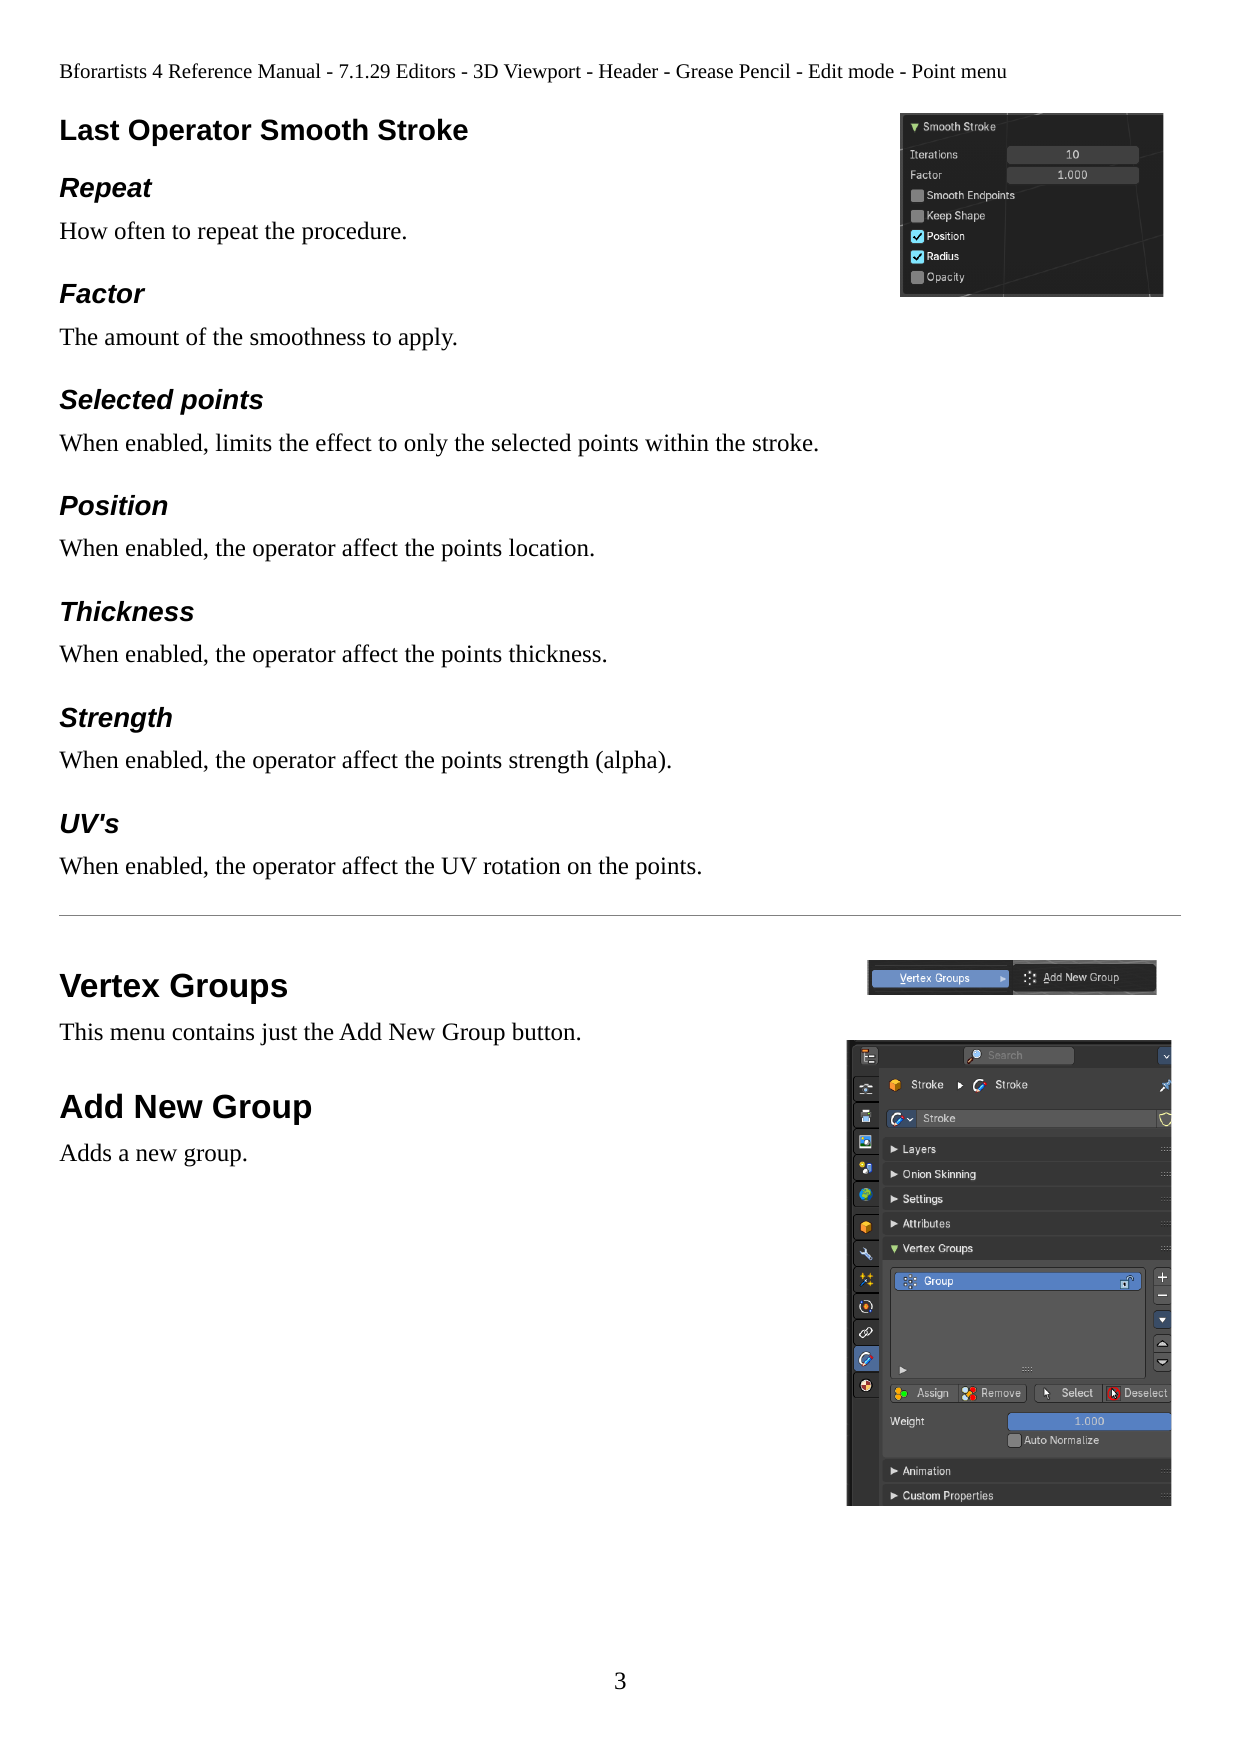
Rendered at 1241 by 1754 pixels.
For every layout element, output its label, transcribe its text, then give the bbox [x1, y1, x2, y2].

subtitle Repeat [59, 171, 900, 203]
picture [867, 960, 1157, 995]
subtitle UV's [59, 807, 1181, 839]
subtitle [1164, 171, 1181, 203]
subtitle Add New Group [59, 1086, 846, 1125]
subtitle [1164, 113, 1181, 146]
subtitle Thickness [59, 595, 1181, 627]
picture [846, 1040, 1172, 1506]
subtitle Vertex Groups [59, 965, 1181, 1004]
text When enabled, the operator affect the points strength (alpha). [59, 745, 1181, 774]
picture [900, 113, 1164, 297]
subtitle Selected points [59, 383, 1181, 415]
text The amount of the smoothness to apply. [59, 322, 1181, 350]
subtitle Last Operator Smooth Stroke [59, 113, 900, 146]
text This menu contains just the Add New Group button. [59, 1017, 1181, 1045]
text How often to repeat the procedure. [59, 216, 900, 244]
text When enabled, the operator affect the points thickness. [59, 639, 1181, 668]
subtitle Factor [59, 277, 1181, 309]
subtitle [1172, 1086, 1181, 1125]
subtitle Position [59, 489, 1181, 521]
text When enabled, the operator affect the UV rotation on the points. [59, 851, 1181, 880]
text When enabled, the operator affect the points location. [59, 533, 1181, 562]
text When enabled, limits the effect to only the selected points within the stroke. [59, 428, 1181, 456]
text Adds a new group. [59, 1138, 846, 1166]
subtitle Strength [59, 701, 1181, 733]
